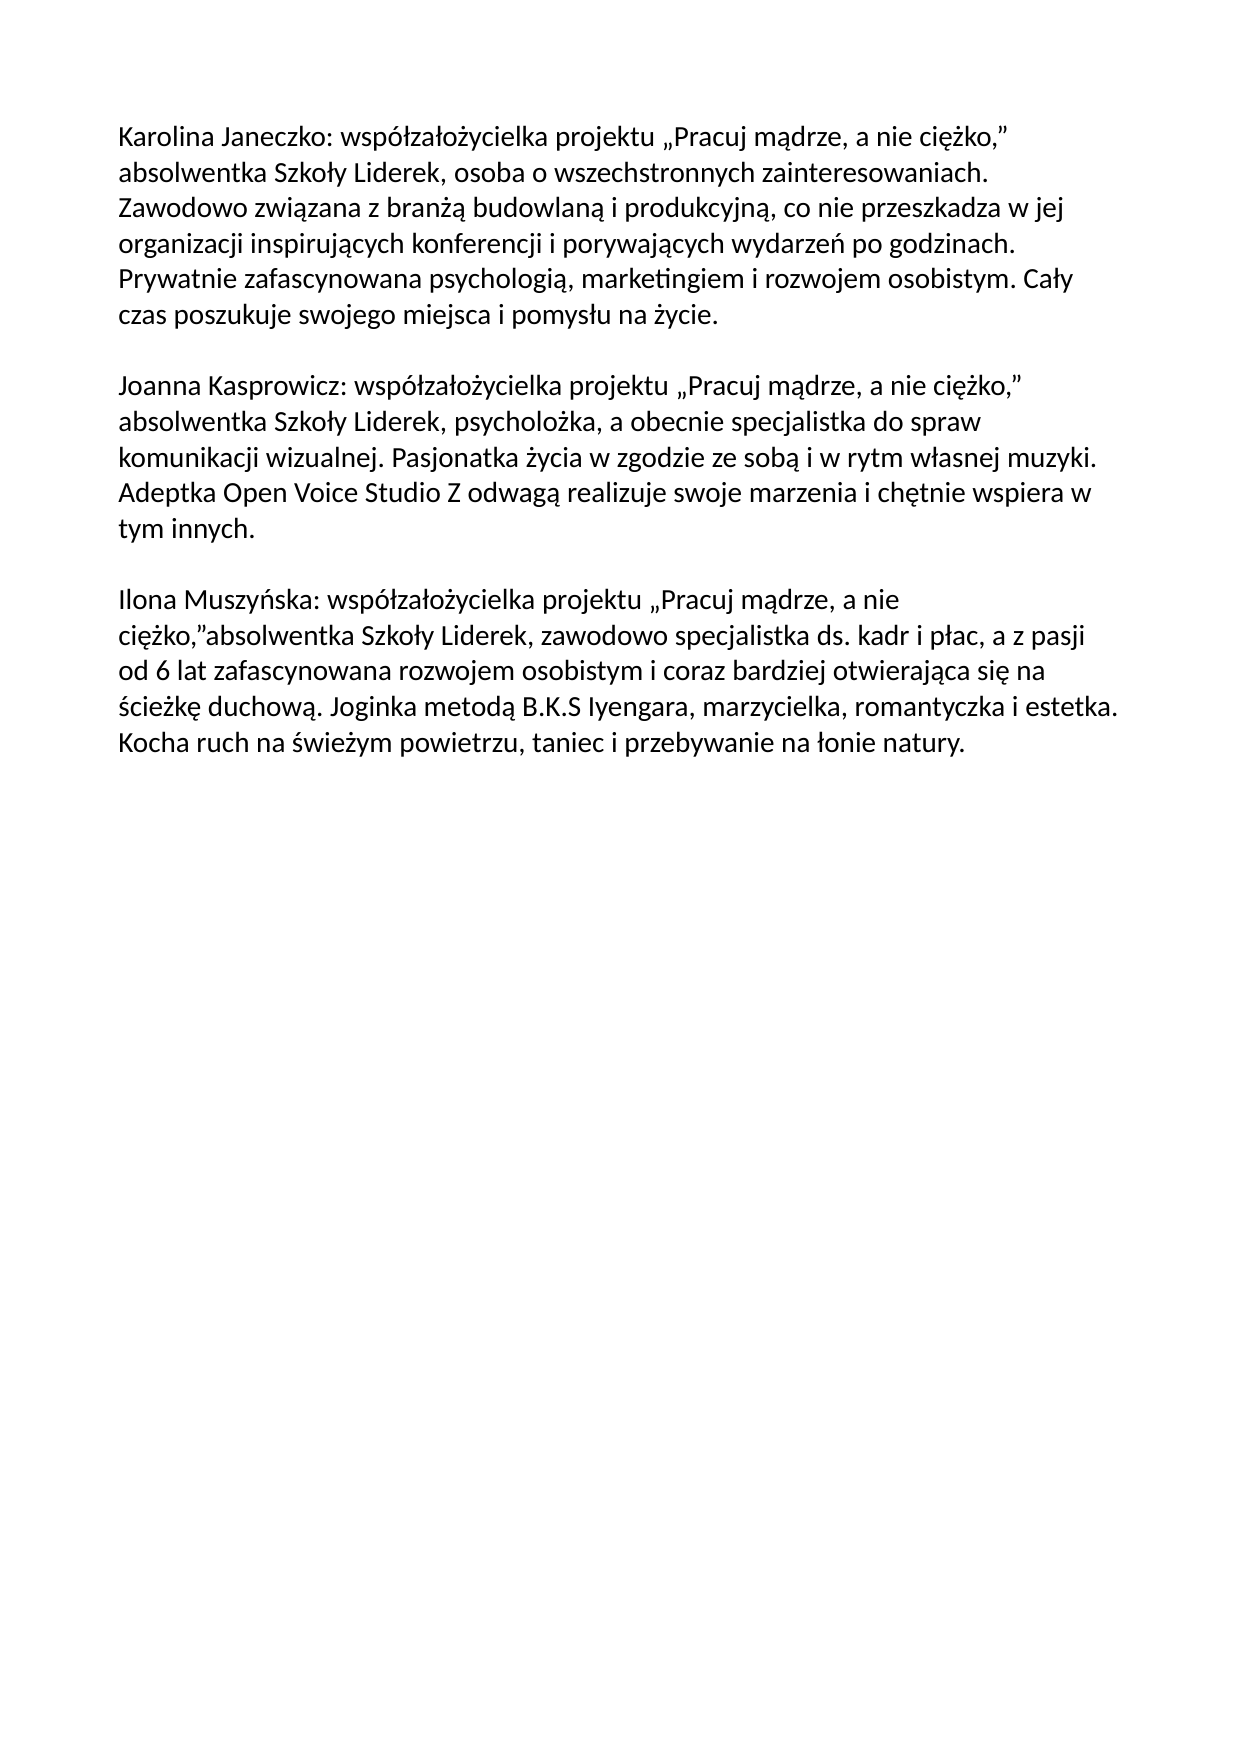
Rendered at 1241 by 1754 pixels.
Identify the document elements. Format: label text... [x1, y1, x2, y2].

text Joanna Kasprowicz: współzałożycielka projektu „Pracuj mądrze, a nie ciężko,” absolwentka Szkoły Liderek, psycholożka, a obecnie specjalistka do spraw komunikacji wizualnej. Pasjonatka życia w zgodzie ze sobą i w rytm własnej muzyki. Adeptka Open Voice Studio Z odwagą realizuje swoje marzenia i chętnie wspiera w tym innych. [118, 367, 1122, 546]
text Ilona Muszyńska: współzałożycielka projektu „Pracuj mądrze, a nie ciężko,”absolwentka Szkoły Liderek, zawodowo specjalistka ds. kadr i płac, a z pasji od 6 lat zafascynowana rozwojem osobistym i coraz bardziej otwierająca się na ścieżkę duchową. Joginka metodą B.K.S Iyengara, marzycielka, romantyczka i estetka. Kocha ruch na świeżym powietrzu, taniec i przebywanie na łonie natury. [118, 581, 1122, 759]
text Karolina Janeczko: współzałożycielka projektu „Pracuj mądrze, a nie ciężko,” absolwentka Szkoły Liderek, osoba o wszechstronnych zainteresowaniach. Zawodowo związana z branżą budowlaną i produkcyjną, co nie przeszkadza w jej organizacji inspirujących konferencji i porywających wydarzeń po godzinach. Prywatnie zafascynowana psychologią, marketingiem i rozwojem osobistym. Cały czas poszukuje swojego miejsca i pomysłu na życie. [118, 118, 1122, 332]
